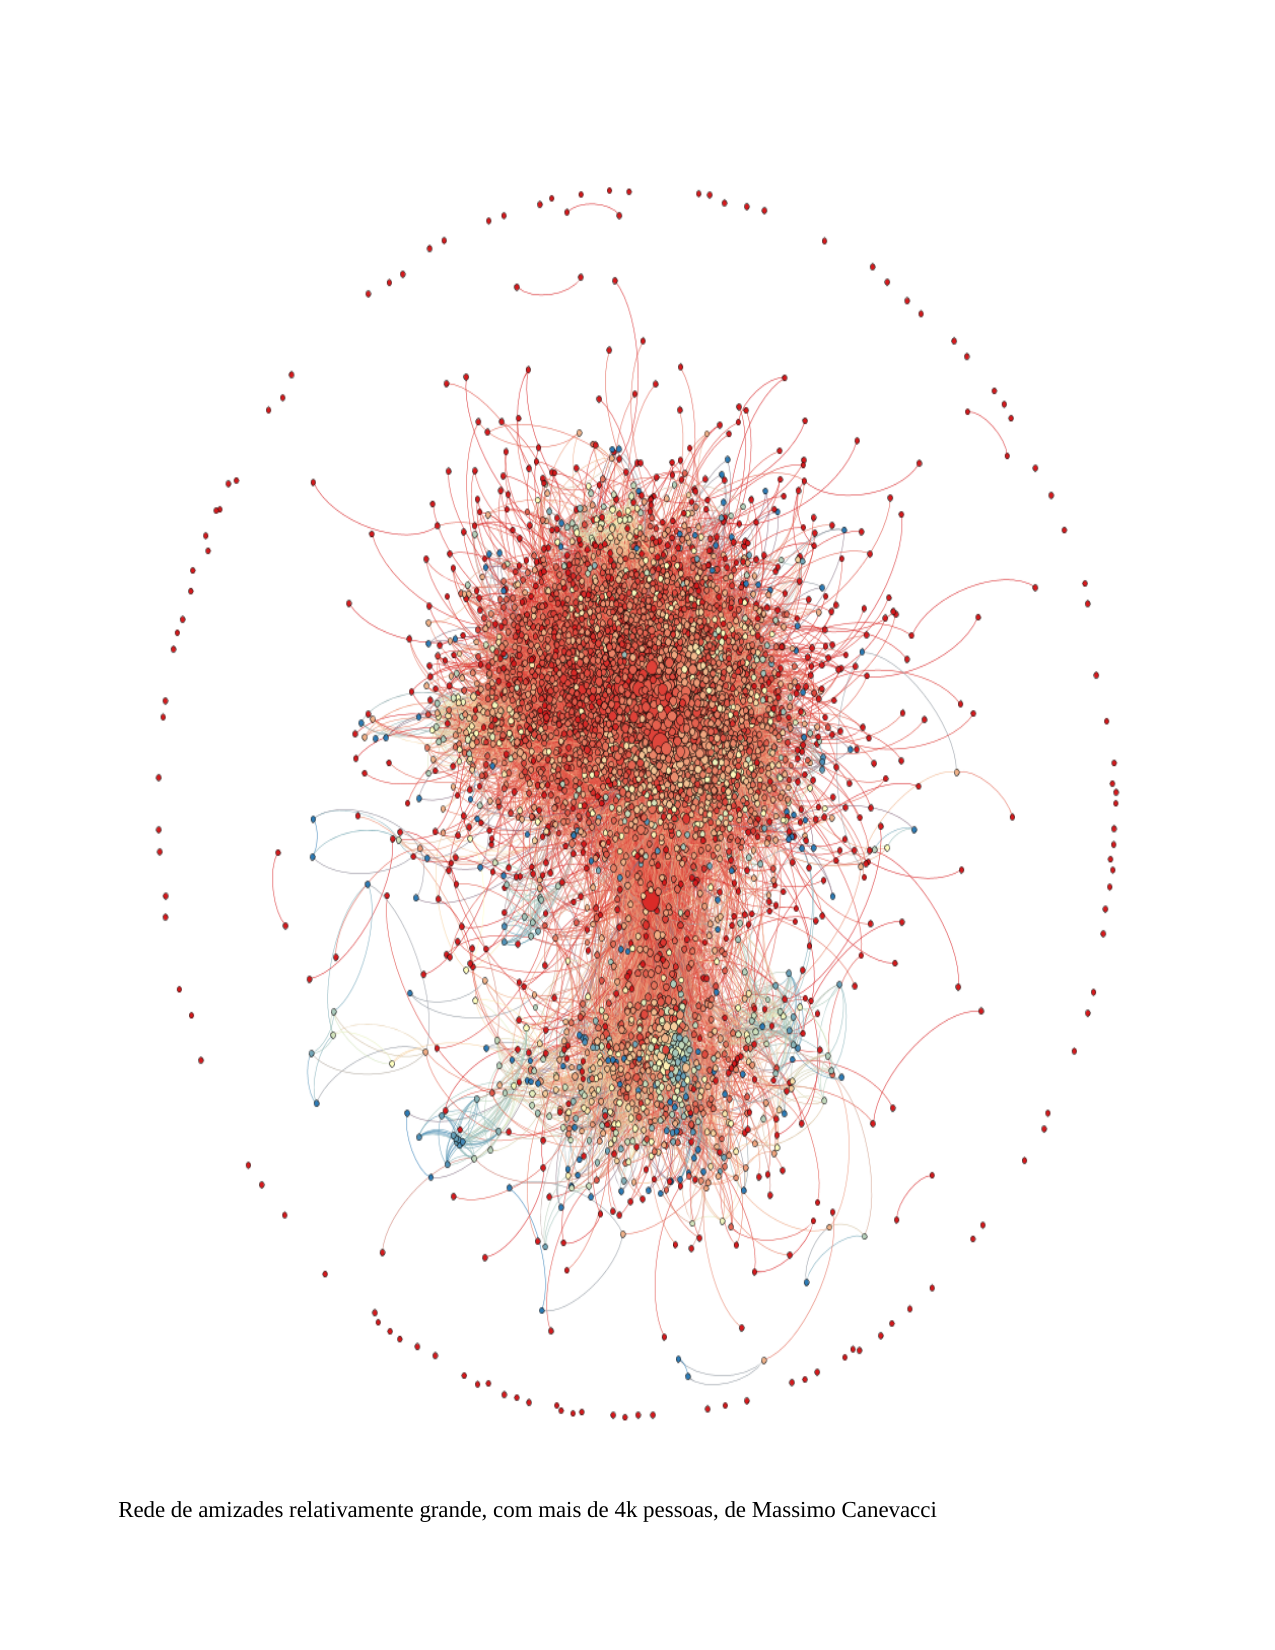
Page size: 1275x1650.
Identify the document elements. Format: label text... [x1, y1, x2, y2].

text Rede de amizades relativamente grande, com mais de 4k pessoas, de Massimo Canevacci [118, 1496, 1157, 1522]
picture [118, 138, 1157, 1470]
